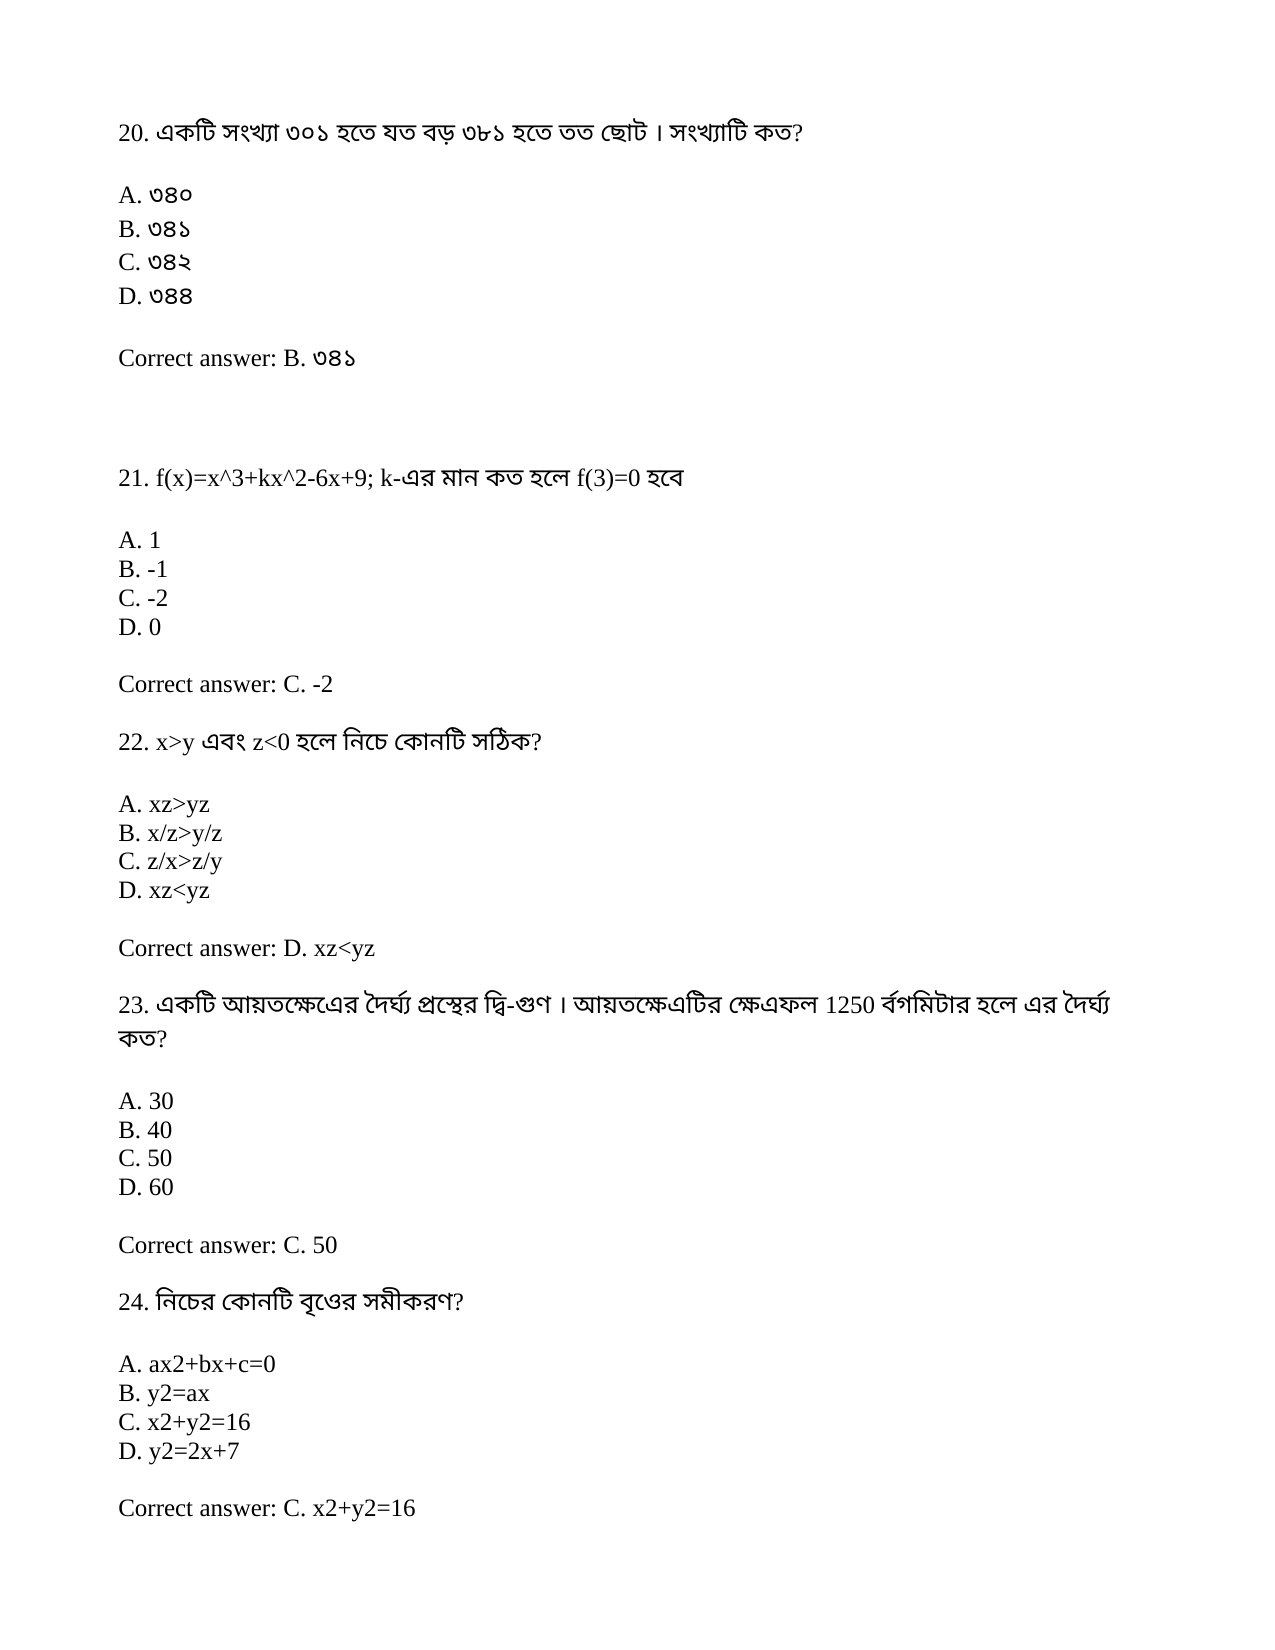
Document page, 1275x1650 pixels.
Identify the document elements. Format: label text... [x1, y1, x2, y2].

text B. ৩৪১ [118, 214, 1157, 247]
text A. xz>yz [118, 789, 1157, 818]
text Correct answer: C. 50 [118, 1230, 1157, 1258]
text Correct answer: C. x2+y2=16 [118, 1493, 1157, 1522]
text B. 40 [118, 1115, 1157, 1143]
text B. x/z>y/z [118, 818, 1157, 846]
text D. xz<yz [118, 875, 1157, 904]
text D. 60 [118, 1172, 1157, 1201]
text B. -1 [118, 554, 1157, 583]
text C. ৩৪২ [118, 247, 1157, 281]
text D. 0 [118, 612, 1157, 640]
text A. 1 [118, 525, 1157, 554]
text A. 30 [118, 1086, 1157, 1115]
text C. -2 [118, 583, 1157, 612]
text 20. একটি সংখ্যা ৩০১ হতে যত বড় ৩৮১ হতে তত ছোট । সংখ্যাটি কত? [118, 118, 1157, 152]
text 23. একটি আয়তক্ষেএের দৈর্ঘ্য প্রস্থের দ্বি-গুণ । আয়তক্ষেএটির ক্ষেএফল 1250 র্বগমিটার হলে এর দৈর্ঘ্য কত? [118, 990, 1157, 1057]
text D. y2=2x+7 [118, 1436, 1157, 1464]
text A. ৩৪০ [118, 180, 1157, 214]
text C. 50 [118, 1143, 1157, 1172]
text D. ৩৪৪ [118, 281, 1157, 314]
text 24. নিচের কোনটি বৃওের সমীকরণ? [118, 1287, 1157, 1321]
text B. y2=ax [118, 1378, 1157, 1407]
text C. z/x>z/y [118, 846, 1157, 875]
text 22. x>y এবং z<0 হলে নিচে কোনটি সঠিক? [118, 727, 1157, 760]
text C. x2+y2=16 [118, 1407, 1157, 1436]
text Correct answer: C. -2 [118, 669, 1157, 698]
text Correct answer: B. ৩৪১ [118, 343, 1157, 377]
text A. ax2+bx+c=0 [118, 1349, 1157, 1378]
text Correct answer: D. xz<yz [118, 933, 1157, 961]
text 21. f(x)=x^3+kx^2-6x+9; k-এর মান কত হলে f(3)=0 হবে [118, 463, 1157, 497]
